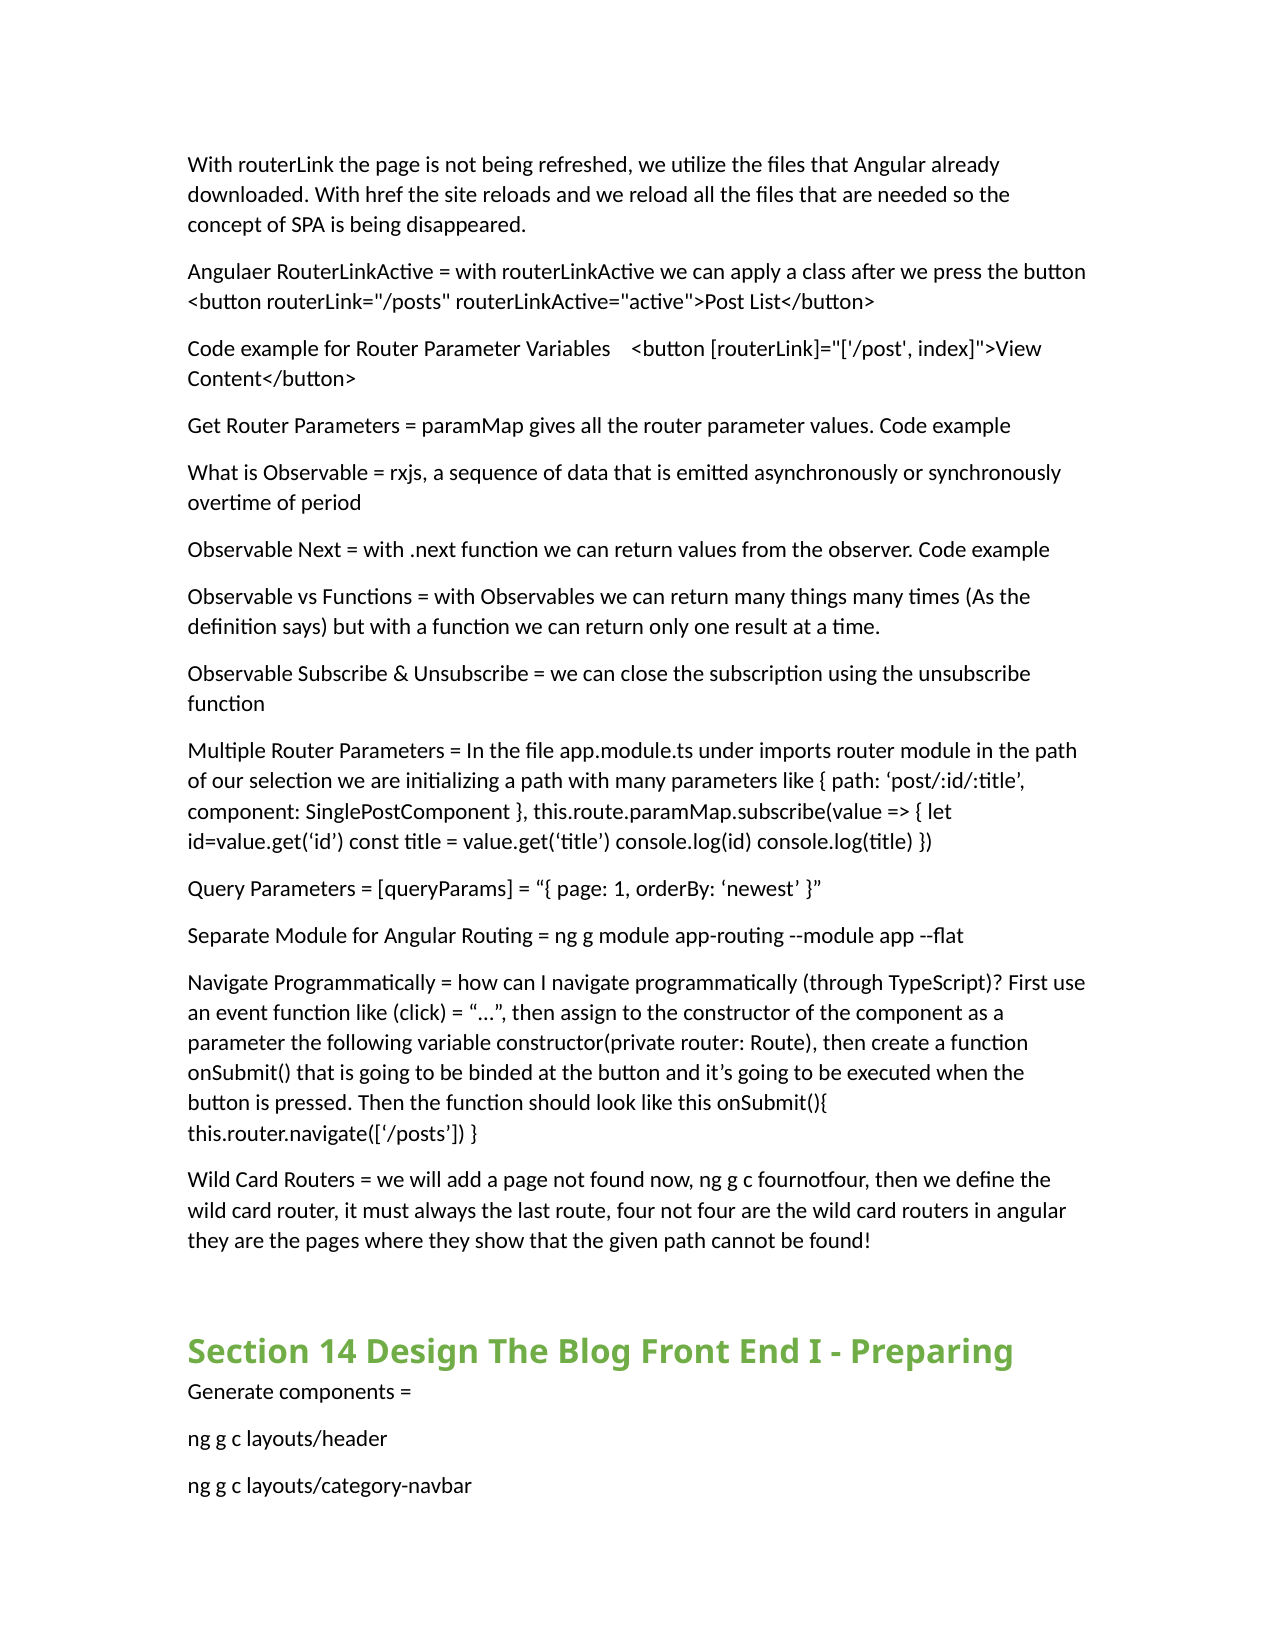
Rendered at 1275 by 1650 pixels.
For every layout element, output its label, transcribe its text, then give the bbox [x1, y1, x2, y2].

text With routerLink the page is not being refreshed, we utilize the files that Angular already downloaded. With href the site reloads and we reload all the files that are needed so the concept of SPA is being disappeared. [187, 150, 1087, 238]
text Get Router Parameters = paramMap gives all the router parameter values. Code example [187, 411, 1087, 439]
text ng g c layouts/header [187, 1424, 1087, 1452]
text Observable Subscribe & Unsubscribe = we can close the subscription using the unsubscribe function [187, 659, 1087, 718]
subtitle Section 14 Design The Blog Front End I - Preparing [187, 1328, 1087, 1373]
text Code example for Router Parameter Variables <button [routerLink]="['/post', index]">View Content</button> [187, 334, 1087, 393]
text Query Parameters = [queryParams] = “{ page: 1, orderBy: ‘newest’ }” [187, 874, 1087, 902]
text Observable vs Functions = with Observables we can return many things many times (As the definition says) but with a function we can return only one result at a time. [187, 582, 1087, 641]
text Multiple Router Parameters = In the file app.module.ts under imports router module in the path of our selection we are initializing a path with many parameters like { path: ‘post/:id/:title’, component: SinglePostComponent }, this.route.paramMap.subscribe(value => { let id=value.get(‘id’) const title = value.get(‘title’) console.log(id) console.log(title) }) [187, 736, 1087, 855]
text Generate components = [187, 1377, 1087, 1405]
text Separate Module for Angular Routing = ng g module app-routing --module app --flat [187, 921, 1087, 949]
text What is Observable = rxjs, a sequence of data that is emitted asynchronously or synchronously overtime of period [187, 458, 1087, 517]
text Observable Next = with .next function we can return values from the observer. Code example [187, 535, 1087, 563]
text Angulaer RouterLinkActive = with routerLinkActive we can apply a class after we press the button <button routerLink="/posts" routerLinkActive="active">Post List</button> [187, 257, 1087, 316]
text ng g c layouts/category-navbar [187, 1471, 1087, 1499]
text Navigate Programmatically = how can I navigate programmatically (through TypeScript)? First use an event function like (click) = “…”, then assign to the constructor of the component as a parameter the following variable constructor(private router: Route), then create a function onSubmit() that is going to be binded at the button and it’s going to be executed when the button is pressed. Then the function should look like this onSubmit(){ this.router.navigate([‘/posts’]) } [187, 968, 1087, 1147]
text Wild Card Routers = we will add a page not found now, ng g c fournotfour, then we define the wild card router, it must always the last route, four not four are the wild card routers in angular they are the pages where they show that the given path cannot be found! [187, 1166, 1087, 1254]
